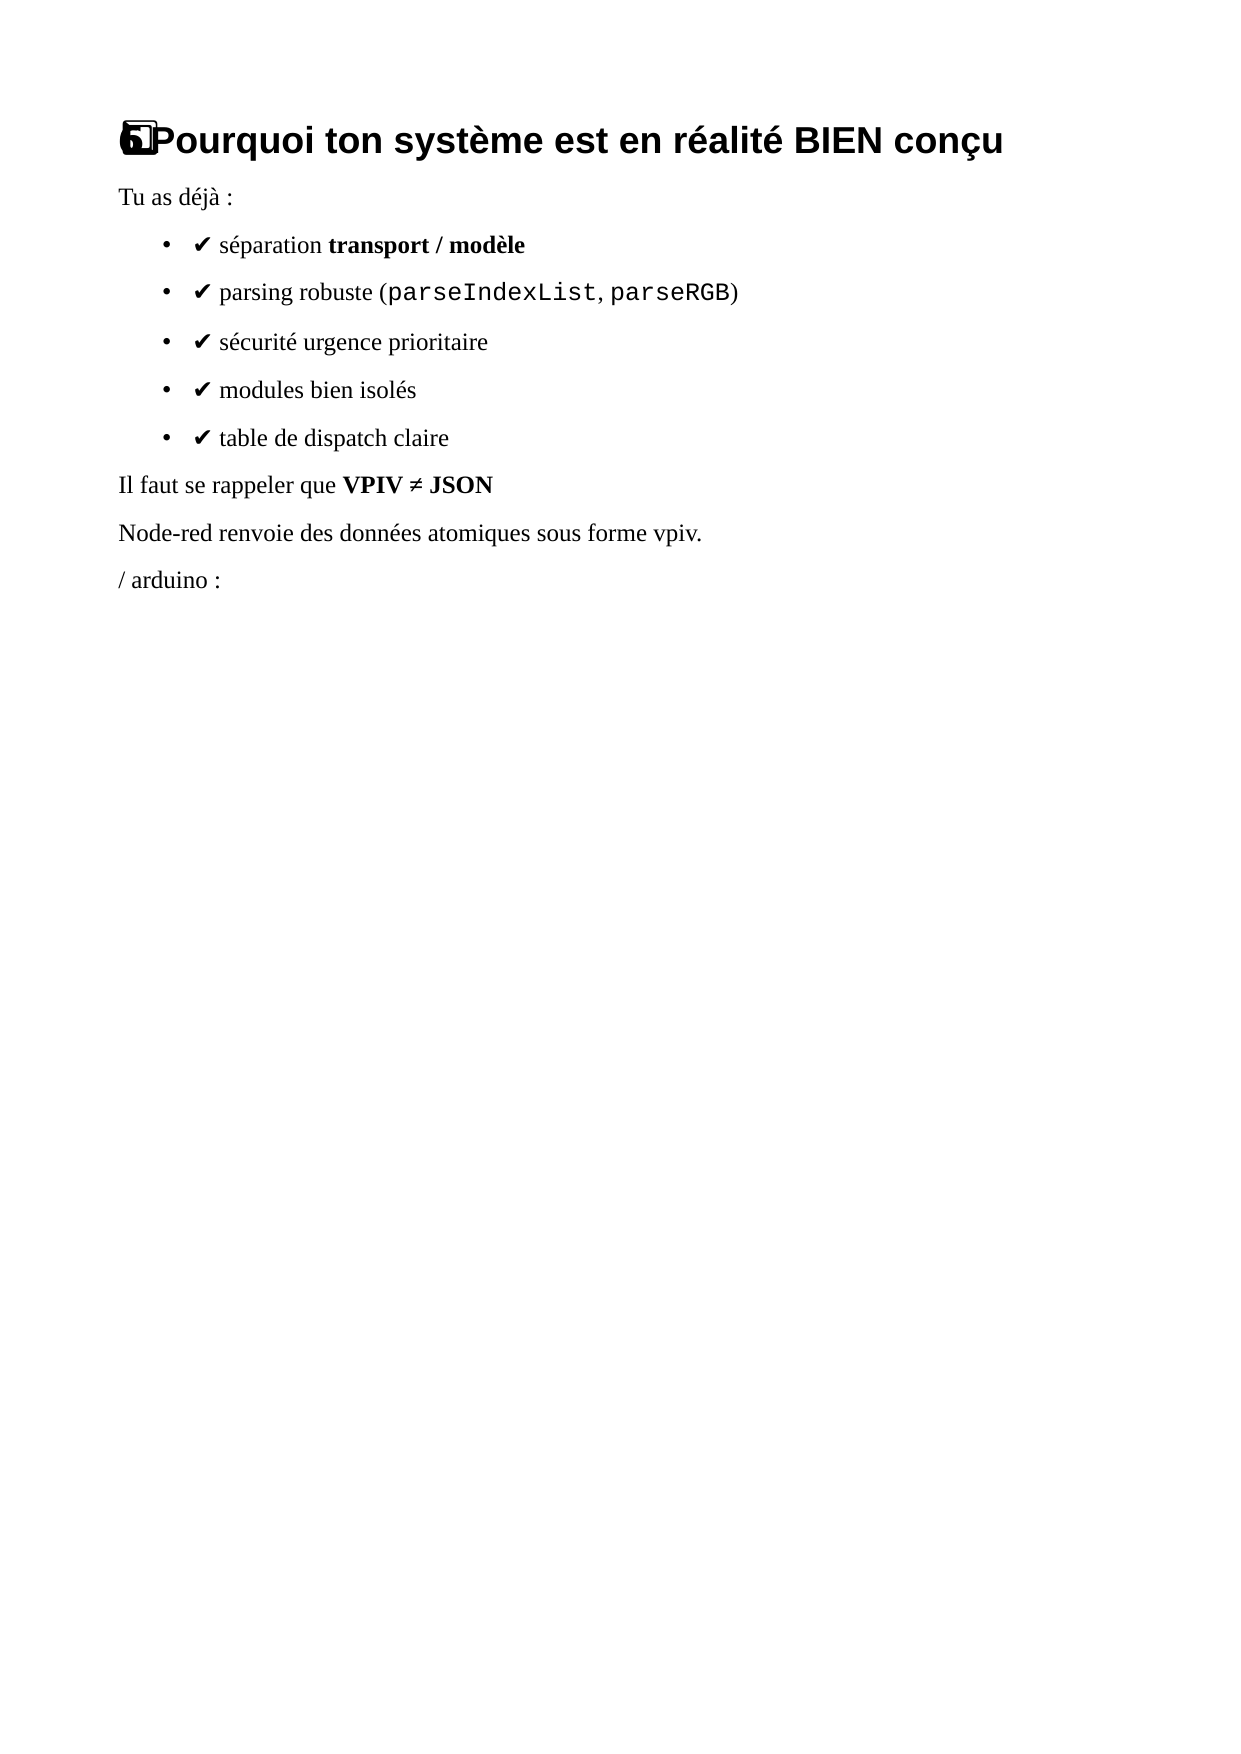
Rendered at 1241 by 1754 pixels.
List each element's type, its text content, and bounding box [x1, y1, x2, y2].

text Node-red renvoie des données atomiques sous forme vpiv. [118, 518, 1122, 547]
text Il faut se rappeler que VPIV ≠ JSON [118, 470, 1122, 499]
text Tu as déjà : [118, 182, 1122, 211]
text / arduino : [118, 566, 1122, 594]
list ✔ sécurité urgence prioritaire [162, 327, 1122, 356]
list ✔ table de dispatch claire [162, 423, 1122, 451]
list ✔ parsing robuste (parseIndexList, parseRGB) [162, 277, 1122, 308]
list ✔ séparation transport / modèle [162, 230, 1122, 259]
list ✔ modules bien isolés [162, 375, 1122, 404]
subtitle 6️⃣ Pourquoi ton système est en réalité BIEN conçu [118, 118, 1122, 161]
